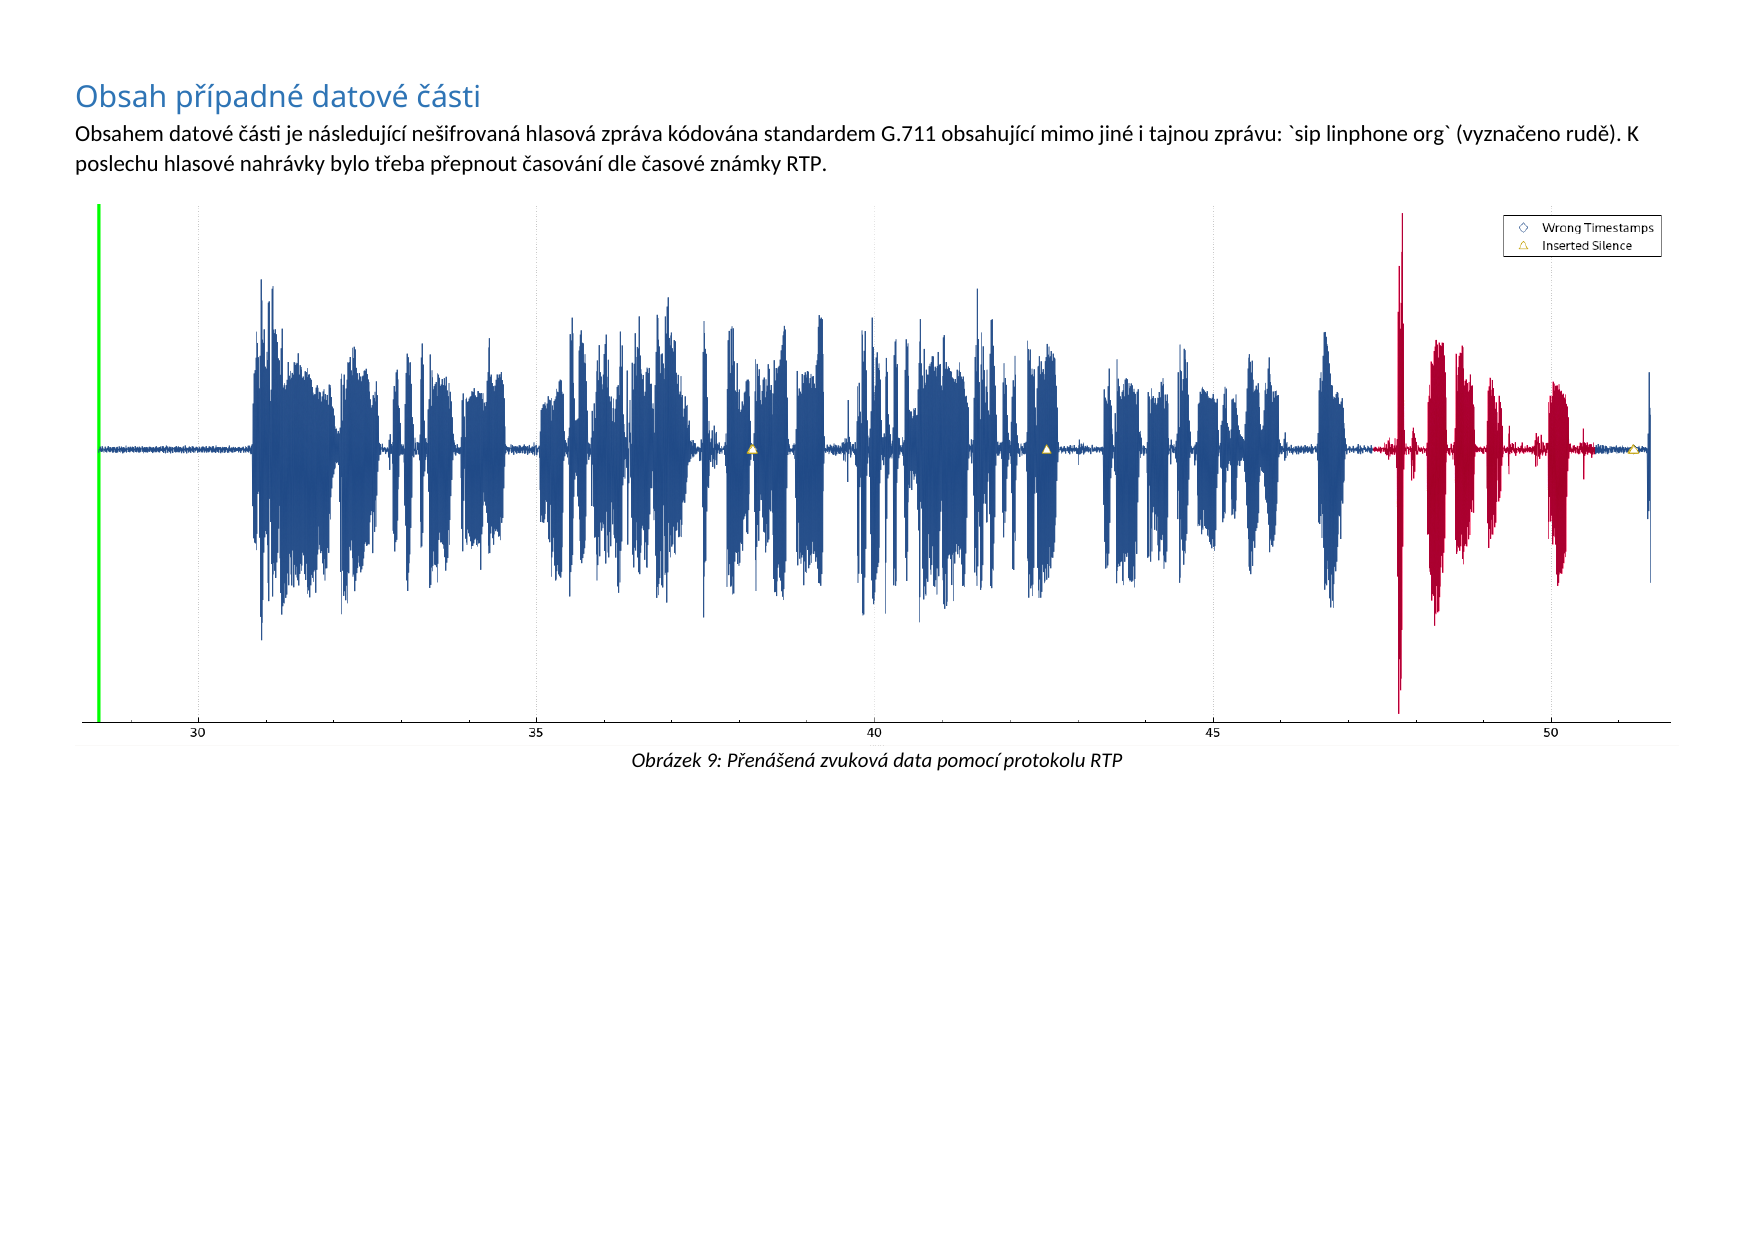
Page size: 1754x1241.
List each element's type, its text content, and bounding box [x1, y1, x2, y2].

text Obrázek 9: Přenášená zvuková data pomocí protokolu RTP [75, 746, 1679, 773]
text Obsahem datové části je následující nešifrovaná hlasová zpráva kódována standardem G.711 obsahující mimo jiné i tajnou zprávu: `sip linphone org` (vyznačeno rudě). K poslechu hlasové nahrávky bylo třeba přepnout časování dle časové známky RTP. [75, 119, 1679, 177]
picture [75, 197, 1679, 746]
subtitle Obsah případné datové části [75, 75, 1679, 116]
